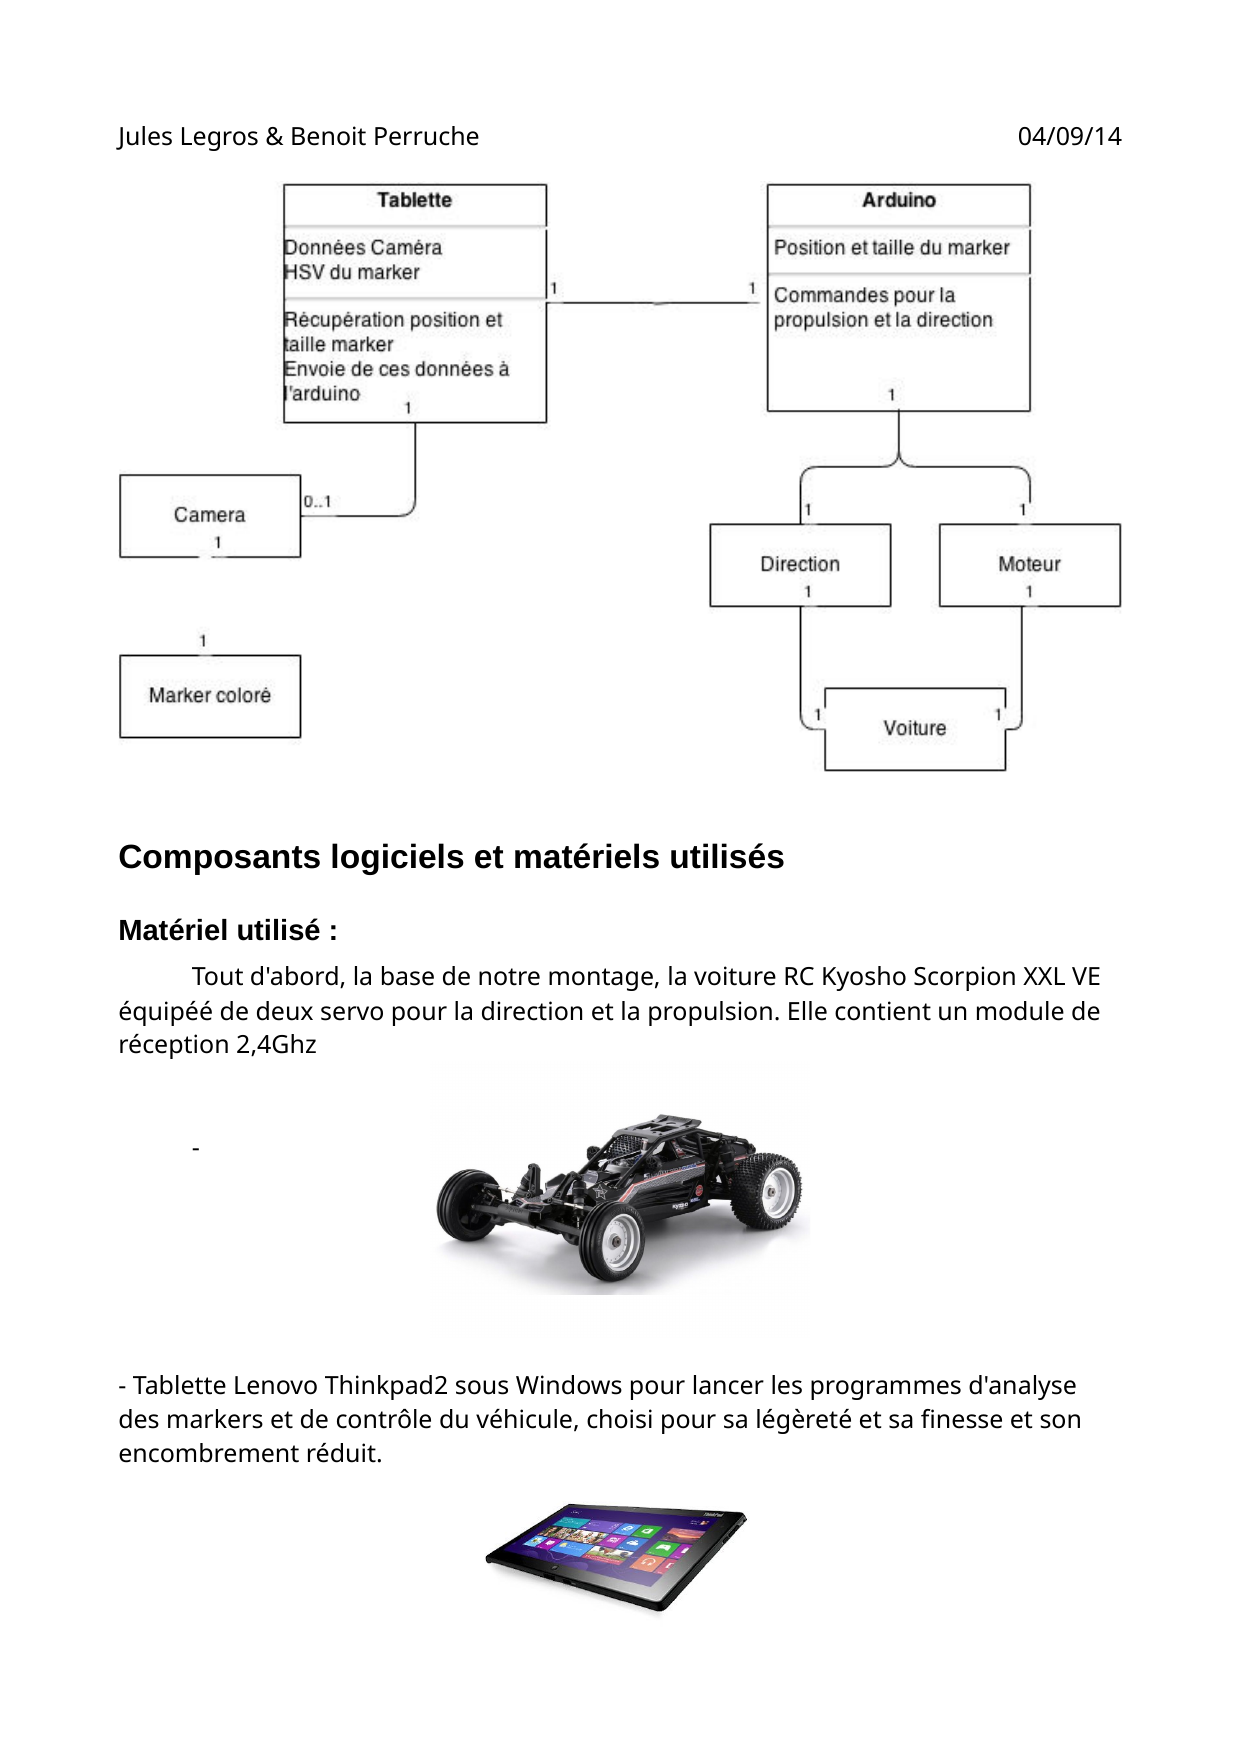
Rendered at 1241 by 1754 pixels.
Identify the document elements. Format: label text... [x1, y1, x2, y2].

picture [118, 181, 1123, 778]
subtitle Matériel utilisé : [118, 913, 1122, 947]
text - [118, 1129, 430, 1163]
subtitle Composants logiciels et matériels utilisés [118, 837, 1122, 876]
text Tout d'abord, la base de notre montage, la voiture RC Kyosho Scorpion XXL VE équipéé de deux servo pour la direction et la propulsion. Elle contient un module de réception 2,4Ghz [118, 959, 1122, 1061]
text - Tablette Lenovo Thinkpad2 sous Windows pour lancer les programmes d'analyse des markers et de contrôle du véhicule, choisi pour sa légèreté et sa finesse et son encombrement réduit. [118, 1368, 1122, 1470]
text - [811, 1129, 1122, 1163]
picture [463, 1470, 777, 1638]
picture [430, 1061, 811, 1338]
